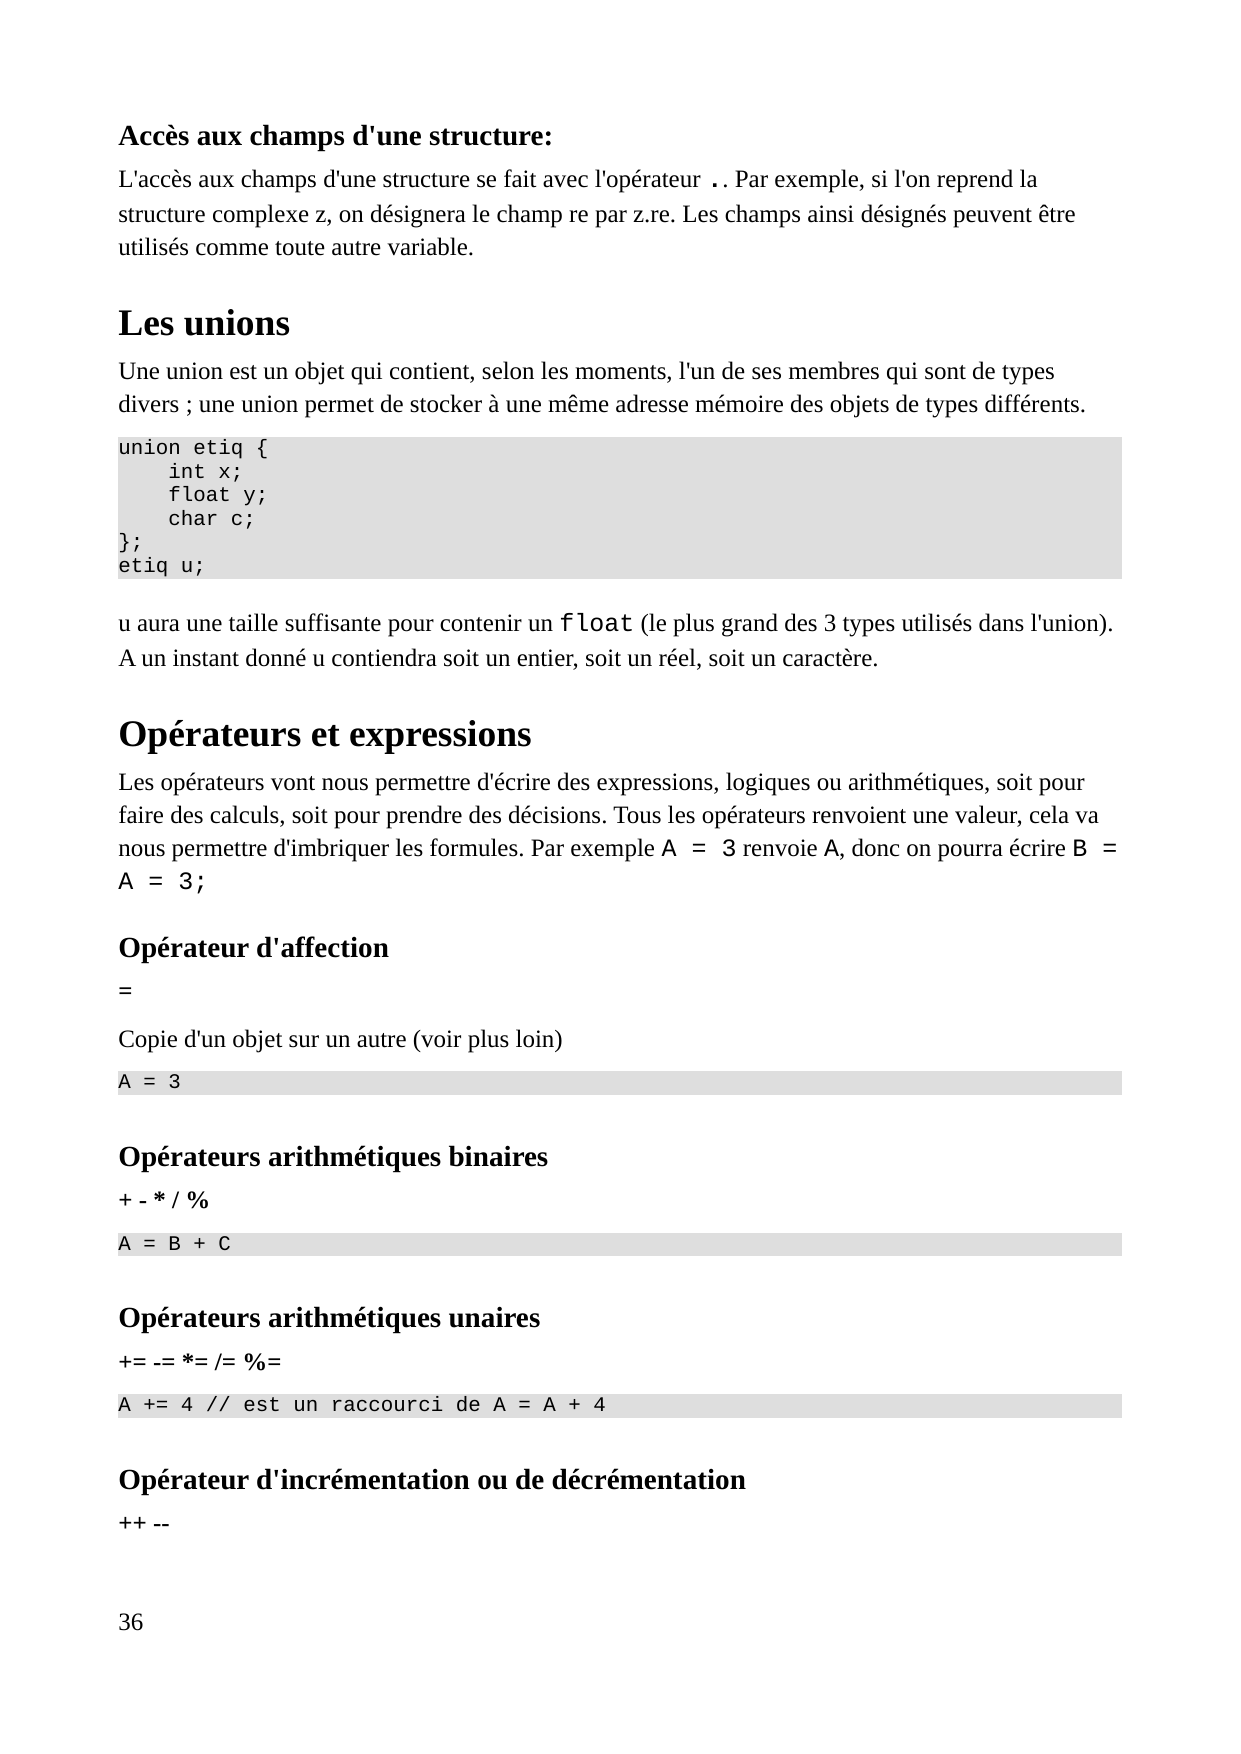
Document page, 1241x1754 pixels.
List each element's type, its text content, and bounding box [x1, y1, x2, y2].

text Une union est un objet qui contient, selon les moments, l'un de ses membres qui sont de types divers ; une union permet de stocker à une même adresse mémoire des objets de types différents. [118, 356, 1122, 418]
text L'accès aux champs d'une structure se fait avec l'opérateur .. Par exemple, si l'on reprend la structure complexe z, on désignera le champ re par z.re. Les champs ainsi désignés peuvent être utilisés comme toute autre variable. [118, 164, 1122, 261]
text Copie d'un objet sur un autre (voir plus loin) [118, 1024, 1122, 1053]
text }; [118, 532, 1122, 555]
subtitle Les unions [118, 301, 1122, 344]
text etiq u; [118, 555, 1122, 579]
text Les opérateurs vont nous permettre d'écrire des expressions, logiques ou arithmétiques, soit pour faire des calculs, soit pour prendre des décisions. Tous les opérateurs renvoient une valeur, cela va nous permettre d'imbriquer les formules. Par exemple A = 3 renvoie A, donc on pourra écrire B = A = 3; [118, 767, 1122, 897]
subtitle Opérateurs et expressions [118, 712, 1122, 755]
text += -= *= /= %= [118, 1347, 1122, 1375]
text ++ -- [118, 1508, 1122, 1537]
text char c; [118, 508, 1122, 532]
text A = 3 [118, 1071, 1122, 1095]
text + - * / % [118, 1185, 1122, 1214]
subtitle Opérateurs arithmétiques unaires [118, 1301, 1122, 1334]
subtitle Opérateur d'affection [118, 930, 1122, 964]
subtitle Opérateur d'incrémentation ou de décrémentation [118, 1462, 1122, 1495]
text A += 4 // est un raccourci de A = A + 4 [118, 1394, 1122, 1418]
subtitle Accès aux champs d'une structure: [118, 118, 1122, 152]
subtitle Opérateurs arithmétiques binaires [118, 1139, 1122, 1173]
text A = B + C [118, 1233, 1122, 1256]
text union etiq { [118, 437, 1122, 461]
text float y; [118, 484, 1122, 508]
text u aura une taille suffisante pour contenir un float (le plus grand des 3 types utilisés dans l'union). A un instant donné u contiendra soit un entier, soit un réel, soit un caractère. [118, 608, 1122, 672]
text = [118, 976, 1122, 1005]
text int x; [118, 461, 1122, 484]
